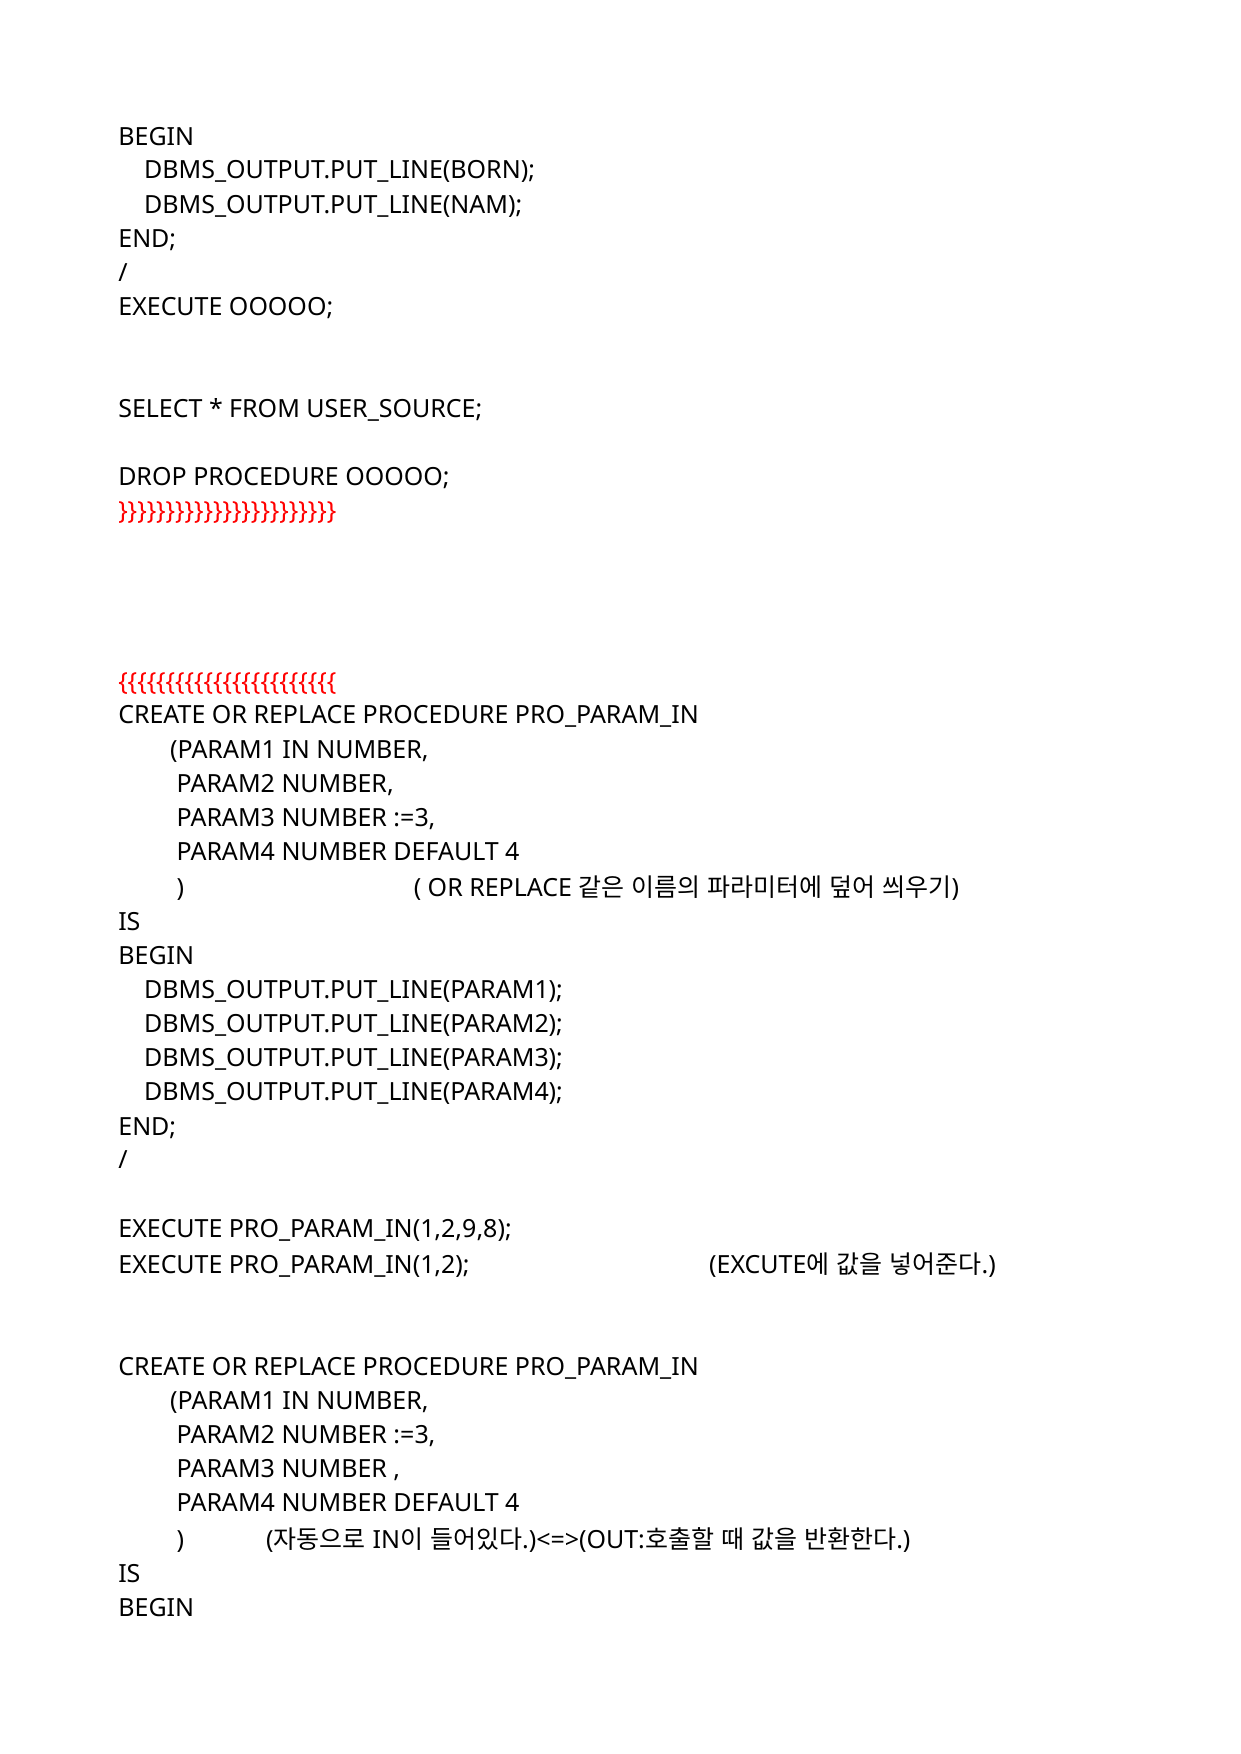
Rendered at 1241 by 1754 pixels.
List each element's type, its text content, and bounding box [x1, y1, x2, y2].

text (PARAM1 IN NUMBER, [118, 1383, 1122, 1417]
text PARAM3 NUMBER :=3, [118, 799, 1122, 833]
text PARAM4 NUMBER DEFAULT 4 [118, 1485, 1122, 1519]
text ) ( OR REPLACE 같은 이름의 파라미터에 덮어 씌우기) [118, 867, 1122, 904]
text IS [118, 904, 1122, 938]
text {{{{{{{{{{{{{{{{{{{{{{{ [118, 663, 1122, 697]
text }}}}}}}}}}}}}}}}}}}}}}} [118, 493, 1122, 527]
text DBMS_OUTPUT.PUT_LINE(PARAM1); [118, 972, 1122, 1006]
text DBMS_OUTPUT.PUT_LINE(NAM); [118, 186, 1122, 220]
text PARAM4 NUMBER DEFAULT 4 [118, 833, 1122, 867]
text END; [118, 220, 1122, 254]
text SELECT * FROM USER_SOURCE; [118, 391, 1122, 425]
text / [118, 254, 1122, 288]
text EXECUTE PRO_PARAM_IN(1,2,9,8); [118, 1210, 1122, 1244]
text PARAM3 NUMBER , [118, 1451, 1122, 1485]
text BEGIN [118, 118, 1122, 152]
text IS [118, 1555, 1122, 1589]
text DBMS_OUTPUT.PUT_LINE(BORN); [118, 152, 1122, 186]
text BEGIN [118, 938, 1122, 972]
text / [118, 1142, 1122, 1176]
text DROP PROCEDURE OOOOO; [118, 459, 1122, 493]
text PARAM2 NUMBER :=3, [118, 1417, 1122, 1451]
text END; [118, 1108, 1122, 1142]
text (PARAM1 IN NUMBER, [118, 731, 1122, 765]
text PARAM2 NUMBER, [118, 765, 1122, 799]
text DBMS_OUTPUT.PUT_LINE(PARAM2); [118, 1006, 1122, 1040]
text CREATE OR REPLACE PROCEDURE PRO_PARAM_IN [118, 697, 1122, 731]
text BEGIN [118, 1589, 1122, 1623]
text DBMS_OUTPUT.PUT_LINE(PARAM4); [118, 1074, 1122, 1108]
text ) (자동으로 IN이 들어있다.)<=>(OUT:호출할 때 값을 반환한다.) [118, 1519, 1122, 1555]
text EXECUTE PRO_PARAM_IN(1,2); (EXCUTE에 값을 넣어준다.) [118, 1244, 1122, 1281]
text CREATE OR REPLACE PROCEDURE PRO_PARAM_IN [118, 1349, 1122, 1383]
text EXECUTE OOOOO; [118, 288, 1122, 322]
text DBMS_OUTPUT.PUT_LINE(PARAM3); [118, 1040, 1122, 1074]
